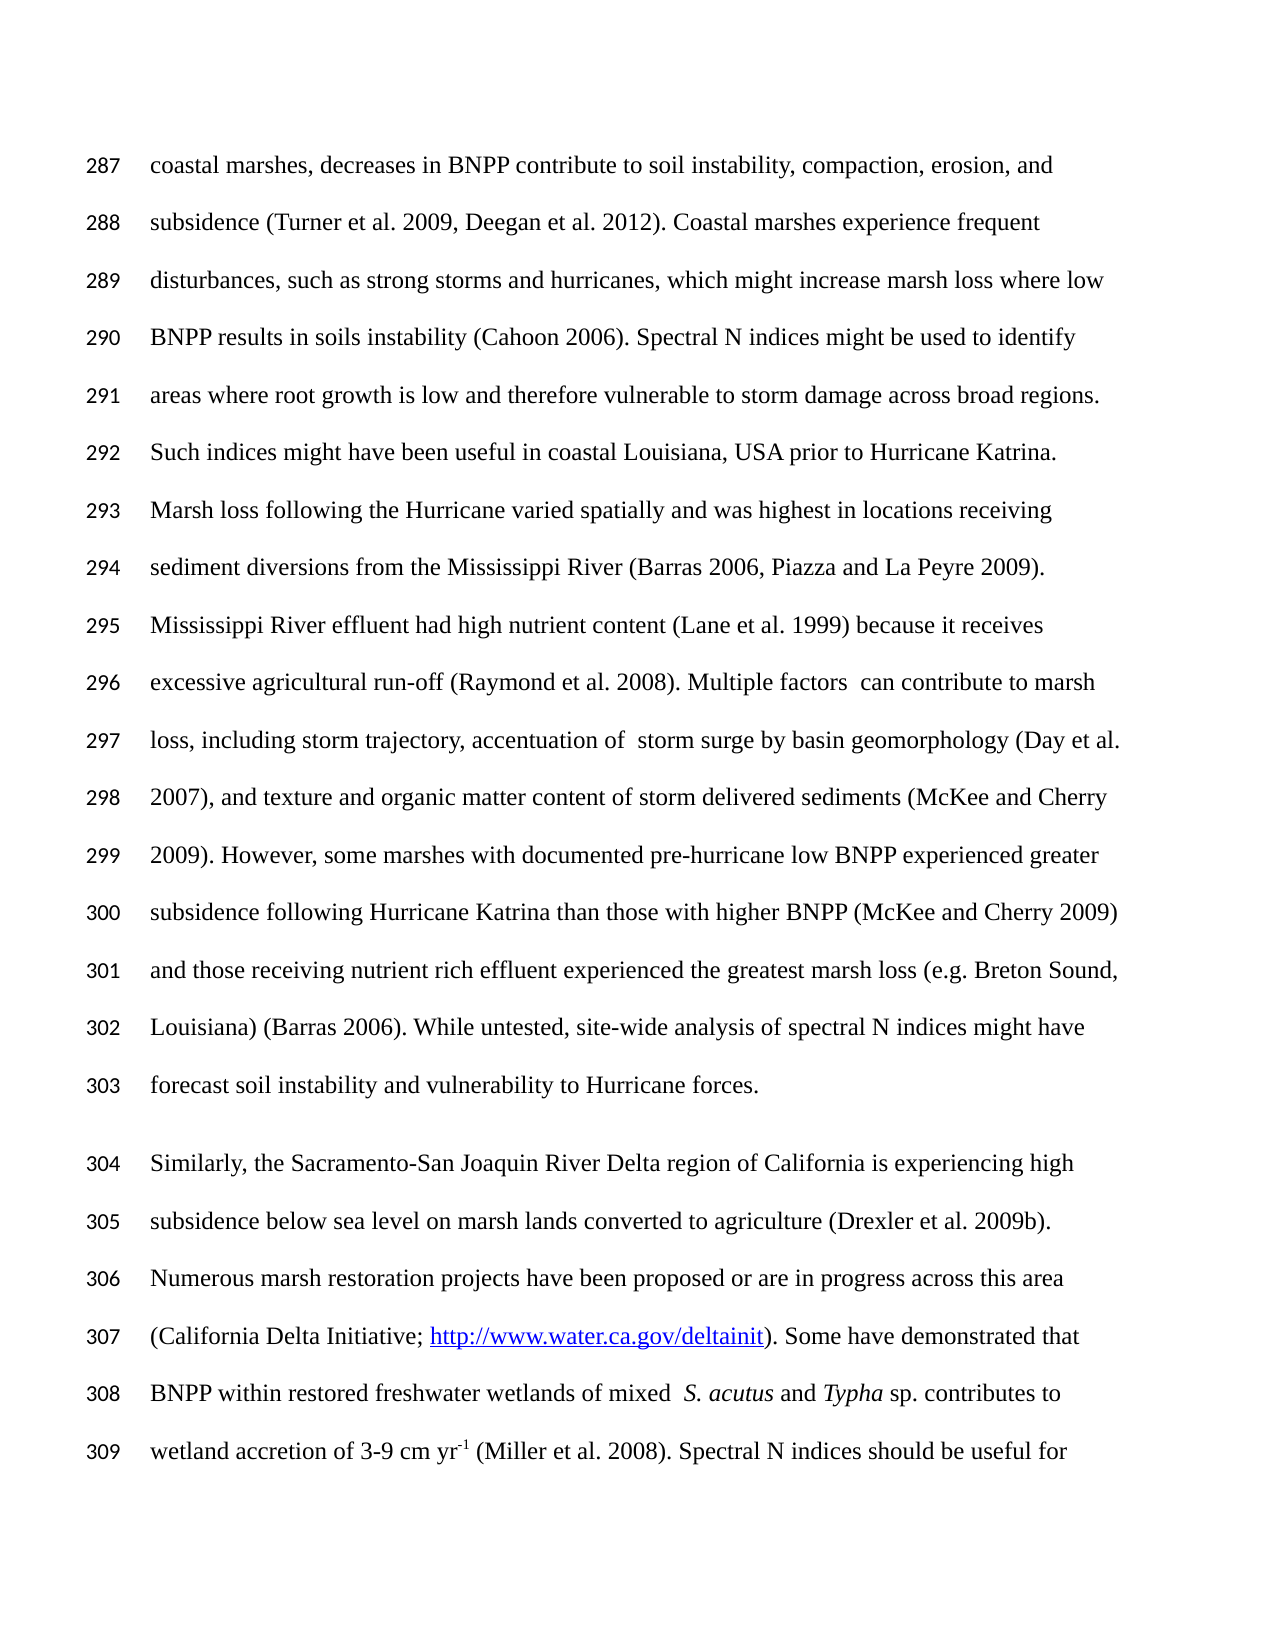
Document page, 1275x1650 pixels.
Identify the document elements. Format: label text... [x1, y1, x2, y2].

text coastal marshes, decreases in BNPP contribute to soil instability, compaction, erosion, and subsidence (Turner et al. 2009, Deegan et al. 2012). Coastal marshes experience frequent disturbances, such as strong storms and hurricanes, which might increase marsh loss where low BNPP results in soils instability (Cahoon 2006). Spectral N indices might be used to identify areas where root growth is low and therefore vulnerable to storm damage across broad regions. Such indices might have been useful in coastal Louisiana, USA prior to Hurricane Katrina. Marsh loss following the Hurricane varied spatially and was highest in locations receiving sediment diversions from the Mississippi River (Barras 2006, Piazza and La Peyre 2009). Mississippi River effluent had high nutrient content (Lane et al. 1999) because it receives excessive agricultural run-off (Raymond et al. 2008). Multiple factors can contribute to marsh loss, including storm trajectory, accentuation of storm surge by basin geomorphology (Day et al. 2007), and texture and organic matter content of storm delivered sediments (McKee and Cherry 2009). However, some marshes with documented pre-hurricane low BNPP experienced greater subsidence following Hurricane Katrina than those with higher BNPP (McKee and Cherry 2009) and those receiving nutrient rich effluent experienced the greatest marsh loss (e.g. Breton Sound, Louisiana) (Barras 2006). While untested, site-wide analysis of spectral N indices might have forecast soil instability and vulnerability to Hurricane forces. [150, 150, 1125, 1099]
text Similarly, the Sacramento-San Joaquin River Delta region of California is experiencing high subsidence below sea level on marsh lands converted to agriculture (Drexler et al. 2009b). Numerous marsh restoration projects have been proposed or are in progress across this area (California Delta Initiative; http://www.water.ca.gov/deltainit). Some have demonstrated that BNPP within restored freshwater wetlands of mixed S. acutus and Typha sp. contributes to wetland accretion of 3-9 cm yr-1 (Miller et al. 2008). Spectral N indices should be useful for [150, 1148, 1125, 1464]
